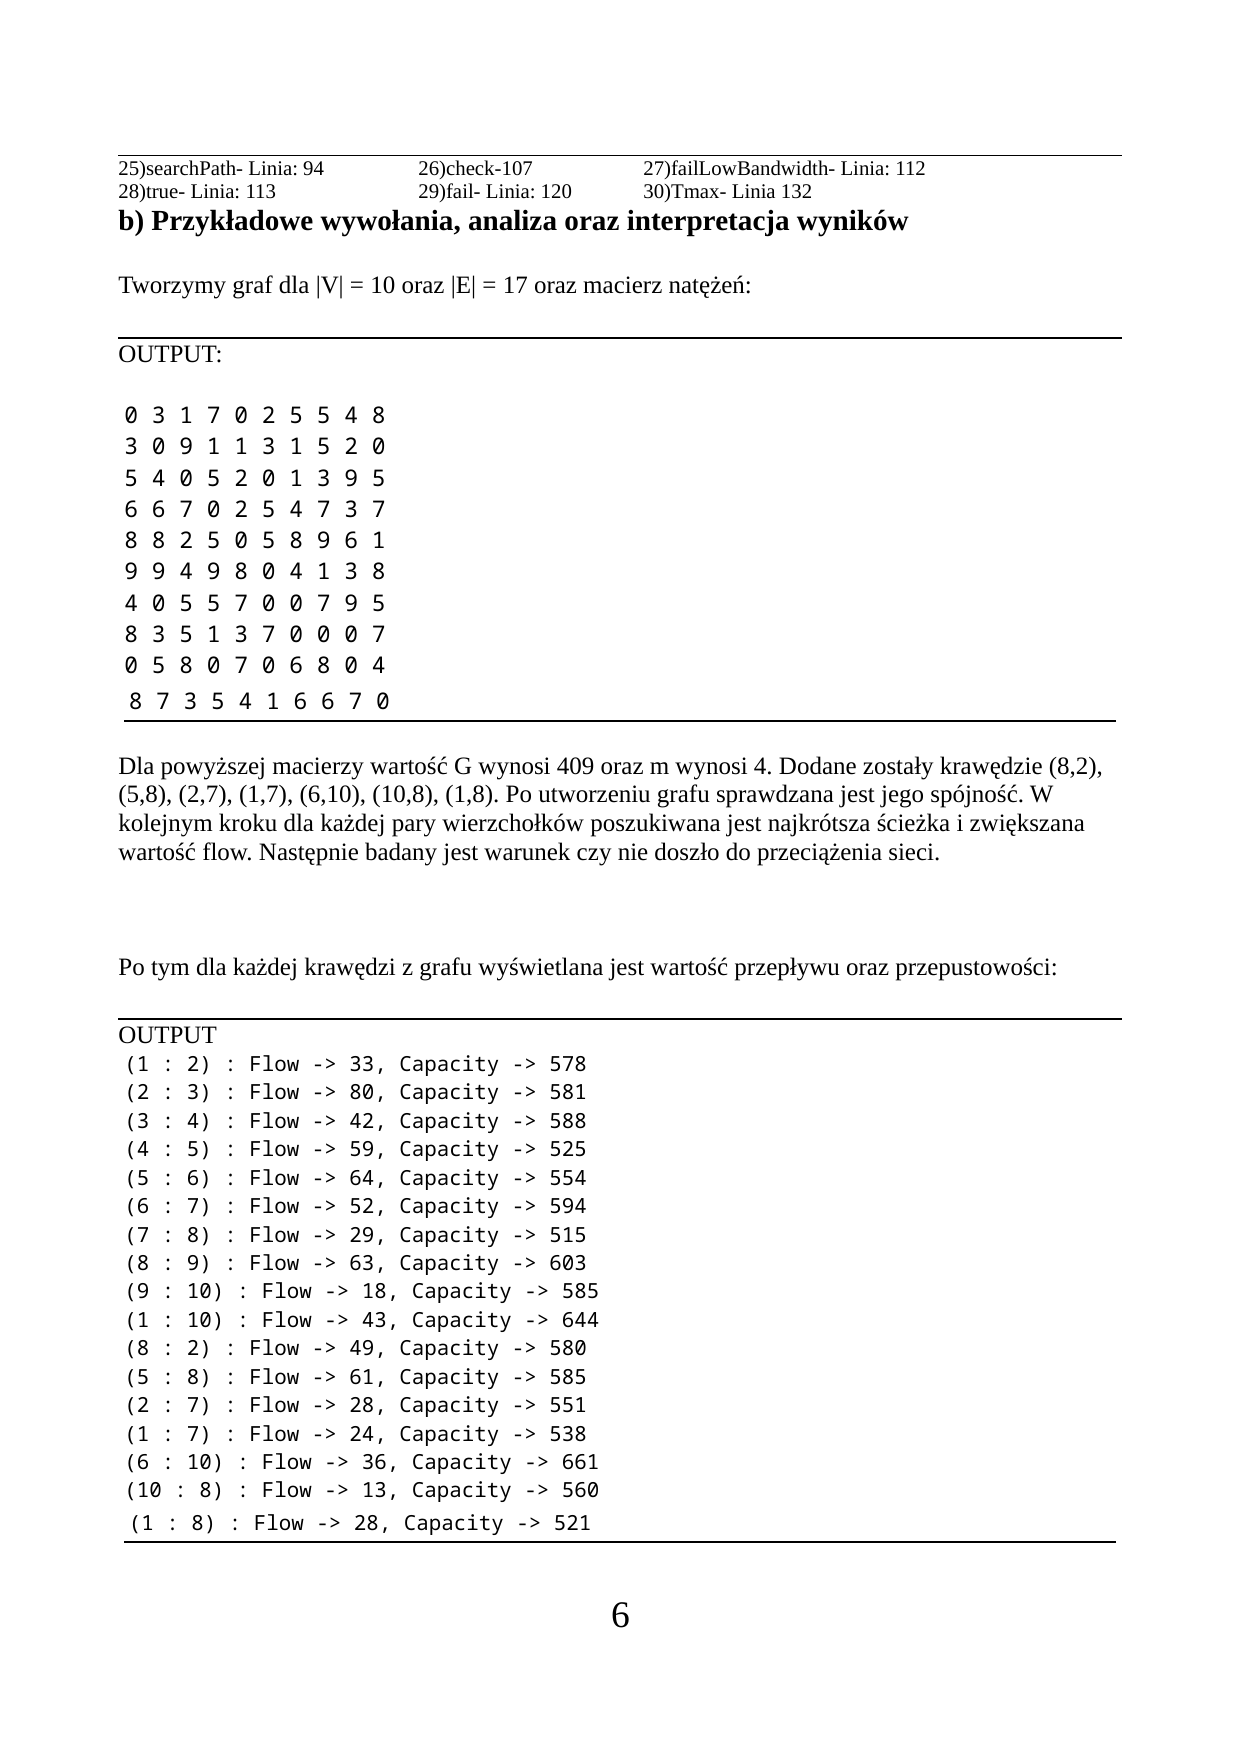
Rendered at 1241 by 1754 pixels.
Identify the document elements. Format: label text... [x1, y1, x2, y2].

text 6 6 7 0 2 5 4 7 3 7 [124, 493, 1116, 524]
text 0 5 8 0 7 0 6 8 0 4 [124, 649, 1116, 680]
text (2 : 3) : Flow -> 80, Capacity -> 581 [124, 1077, 1116, 1106]
text (3 : 4) : Flow -> 42, Capacity -> 588 [124, 1106, 1116, 1134]
text (8 : 9) : Flow -> 63, Capacity -> 603 [124, 1248, 1116, 1277]
text 25)searchPath- Linia: 94 26)check-107 27)failLowBandwidth- Linia: 112 [118, 156, 1122, 179]
text (1 : 10) : Flow -> 43, Capacity -> 644 [124, 1305, 1116, 1333]
text (5 : 6) : Flow -> 64, Capacity -> 554 [124, 1163, 1116, 1191]
text (9 : 10) : Flow -> 18, Capacity -> 585 [124, 1277, 1116, 1305]
text (7 : 8) : Flow -> 29, Capacity -> 515 [124, 1220, 1116, 1248]
text 4 0 5 5 7 0 0 7 9 5 [124, 586, 1116, 618]
text (4 : 5) : Flow -> 59, Capacity -> 525 [124, 1134, 1116, 1163]
text 5 4 0 5 2 0 1 3 9 5 [124, 461, 1116, 493]
text 3 0 9 1 1 3 1 5 2 0 [124, 430, 1116, 461]
text kolejnym kroku dla każdej pary wierzchołków poszukiwana jest najkrótsza ścieżka i zwiększana wartość flow. Następnie badany jest warunek czy nie doszło do przeciążenia sieci. [118, 808, 1122, 866]
text Tworzymy graf dla |V| = 10 oraz |E| = 17 oraz macierz natężeń: [118, 271, 1122, 299]
text (6 : 7) : Flow -> 52, Capacity -> 594 [124, 1191, 1116, 1220]
text 8 8 2 5 0 5 8 9 6 1 [124, 524, 1116, 555]
text Po tym dla każdej krawędzi z grafu wyświetlana jest wartość przepływu oraz przepustowości: [118, 952, 1122, 981]
text (2 : 7) : Flow -> 28, Capacity -> 551 [124, 1390, 1116, 1419]
text 8 7 3 5 4 1 6 6 7 0 [124, 680, 1116, 720]
text (5 : 8) : Flow -> 61, Capacity -> 585 [124, 1362, 1116, 1390]
text (1 : 8) : Flow -> 28, Capacity -> 521 [124, 1504, 1116, 1541]
text (1 : 7) : Flow -> 24, Capacity -> 538 [124, 1419, 1116, 1447]
text 0 3 1 7 0 2 5 5 4 8 [124, 399, 1116, 430]
text (6 : 10) : Flow -> 36, Capacity -> 661 [124, 1447, 1116, 1476]
text 28)true- Linia: 113 29)fail- Linia: 120 30)Tmax- Linia 132 [118, 179, 1122, 203]
text (1 : 2) : Flow -> 33, Capacity -> 578 [124, 1049, 1116, 1077]
text (8 : 2) : Flow -> 49, Capacity -> 580 [124, 1333, 1116, 1362]
text Dla powyższej macierzy wartość G wynosi 409 oraz m wynosi 4. Dodane zostały krawędzie (8,2), (5,8), (2,7), (1,7), (6,10), (10,8), (1,8). Po utworzeniu grafu sprawdzana jest jego spójność. W [118, 751, 1122, 808]
text 8 3 5 1 3 7 0 0 0 7 [124, 618, 1116, 649]
text b) Przykładowe wywołania, analiza oraz interpretacja wyników [118, 203, 1122, 237]
text 9 9 4 9 8 0 4 1 3 8 [124, 555, 1116, 586]
text (10 : 8) : Flow -> 13, Capacity -> 560 [124, 1476, 1116, 1504]
text OUTPUT [118, 1020, 1122, 1049]
text OUTPUT: [118, 339, 1122, 368]
